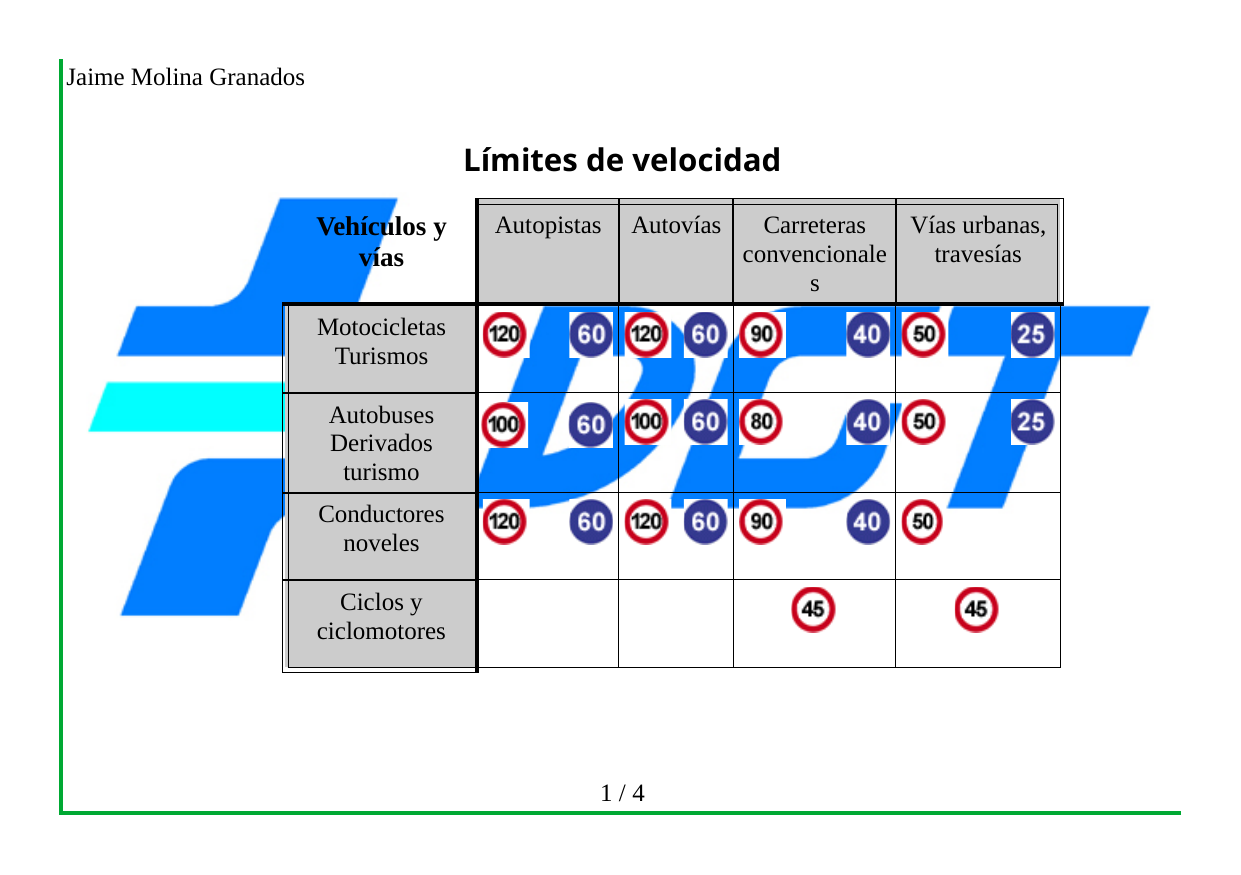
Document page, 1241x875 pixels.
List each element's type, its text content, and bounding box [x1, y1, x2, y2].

table_header Carreteras convencionales [734, 205, 895, 302]
table_cell [896, 306, 1060, 392]
table_header [479, 199, 618, 204]
table_cell [479, 493, 618, 579]
text Límites de velocidad [66, 138, 1178, 181]
table_cell [619, 393, 733, 492]
table_cell [734, 306, 895, 392]
table_cell Conductores noveles [289, 494, 475, 579]
picture [63, 59, 1182, 814]
table_cell [896, 580, 1060, 667]
table_cell [734, 493, 895, 579]
table_cell Autobuses Derivados turismo [289, 394, 475, 492]
table_cell [479, 393, 618, 492]
table_cell Ciclos y ciclomotores [289, 581, 475, 667]
table_header Vías urbanas, travesías [897, 199, 1060, 302]
table_cell [619, 493, 733, 579]
table_header [734, 199, 895, 204]
table_cell [734, 580, 895, 667]
table_cell [479, 580, 618, 667]
table_header Autovías [620, 205, 732, 302]
table_cell [619, 580, 733, 667]
table_header Autopistas [479, 205, 618, 302]
table_cell [734, 393, 895, 492]
table_cell [619, 306, 733, 392]
table_cell Motocicletas Turismos [289, 306, 475, 392]
table_cell [896, 493, 1060, 579]
table_header [620, 199, 732, 204]
table_cell [896, 393, 1060, 492]
table_header Vehículos y vías [285, 198, 475, 302]
table_cell [479, 306, 618, 392]
